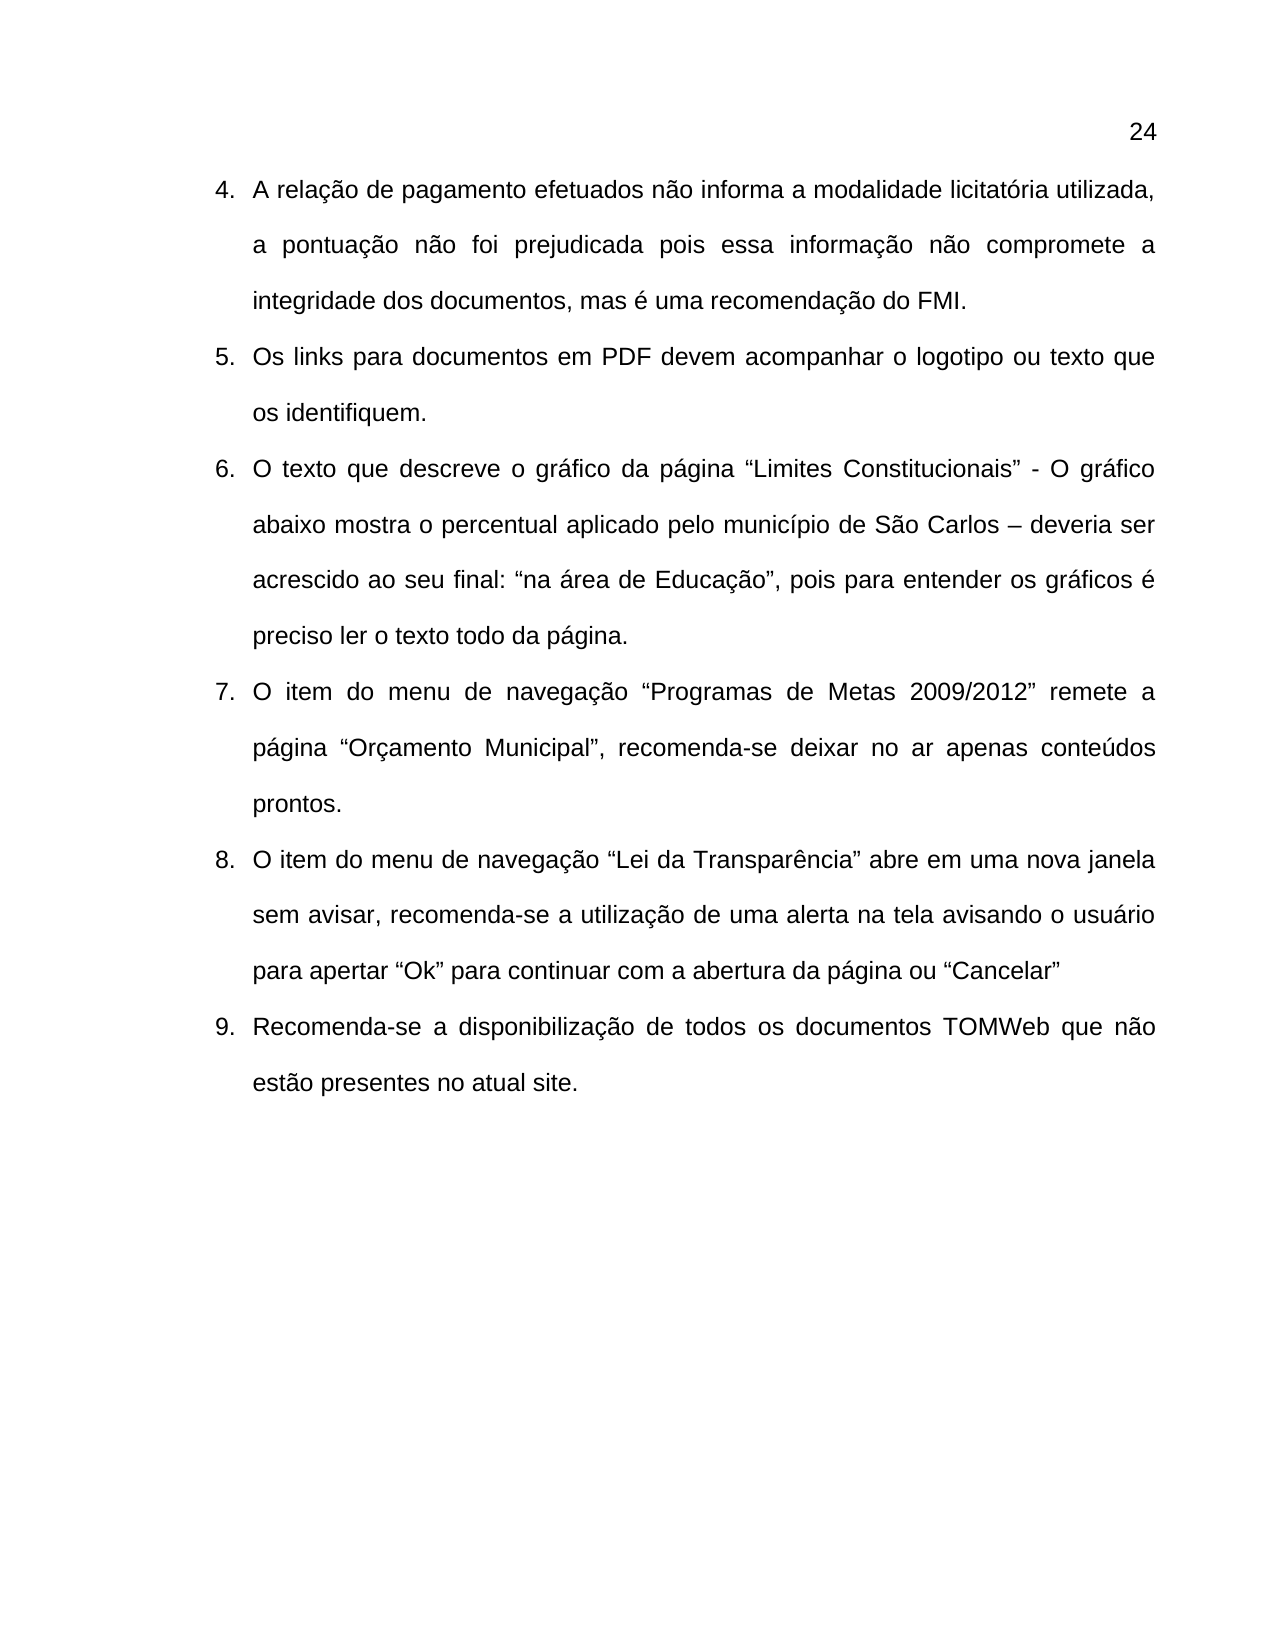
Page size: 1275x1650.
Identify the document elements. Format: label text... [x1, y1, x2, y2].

list Os links para documentos em PDF devem acompanhar o logotipo ou texto que os identifiquem. [215, 343, 1157, 427]
list O texto que descreve o gráfico da página “Limites Constitucionais” - O gráfico abaixo mostra o percentual aplicado pelo município de São Carlos – deveria ser acrescido ao seu final: “na área de Educação”, pois para entender os gráficos é preciso ler o texto todo da página. [215, 455, 1157, 650]
list O item do menu de navegação “Lei da Transparência” abre em uma nova janela sem avisar, recomenda-se a utilização de uma alerta na tela avisando o usuário para apertar “Ok” para continuar com a abertura da página ou “Cancelar” [215, 846, 1157, 985]
list A relação de pagamento efetuados não informa a modalidade licitatória utilizada, a pontuação não foi prejudicada pois essa informação não compromete a integridade dos documentos, mas é uma recomendação do FMI. [215, 176, 1157, 315]
list Recomenda-se a disponibilização de todos os documentos TOMWeb que não estão presentes no atual site. [215, 1013, 1157, 1097]
list O item do menu de navegação “Programas de Metas 2009/2012” remete a página “Orçamento Municipal”, recomenda-se deixar no ar apenas conteúdos prontos. [215, 678, 1157, 818]
